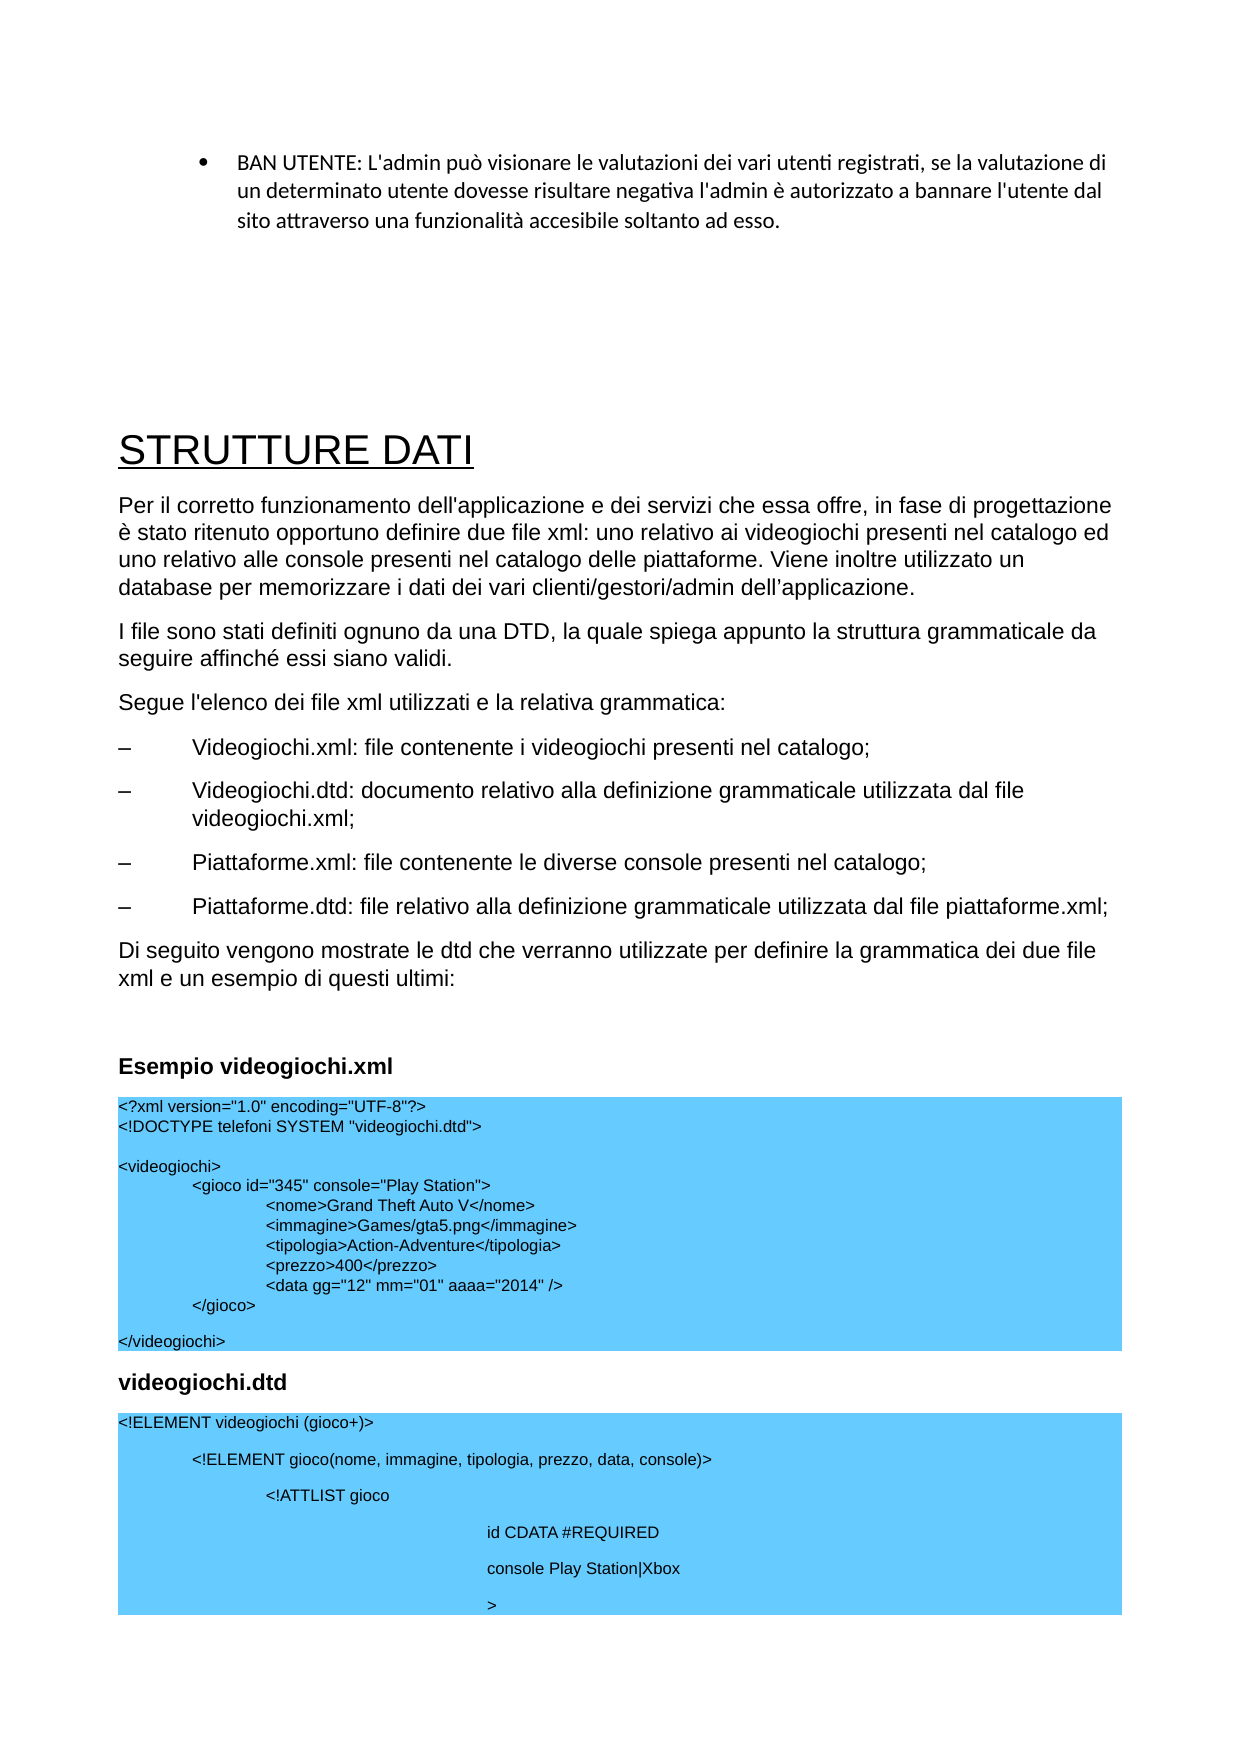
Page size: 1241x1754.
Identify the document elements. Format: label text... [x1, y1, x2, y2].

list Videogiochi.dtd: documento relativo alla definizione grammaticale utilizzata dal file videogiochi.xml; [118, 777, 1122, 831]
list Videogiochi.xml: file contenente i videogiochi presenti nel catalogo; [118, 733, 1122, 760]
text Per il corretto funzionamento dell'applicazione e dei servizi che essa offre, in fase di progettazione è stato ritenuto opportuno definire due file xml: uno relativo ai videogiochi presenti nel catalogo ed uno relativo alle console presenti nel catalogo delle piattaforme. Viene inoltre utilizzato un database per memorizzare i dati dei vari clienti/gestori/admin dell’applicazione. [118, 492, 1122, 600]
text <!ELEMENT videogiochi (gioco+)> [118, 1413, 1122, 1432]
text Segue l'elenco dei file xml utilizzati e la relativa grammatica: [118, 689, 1122, 716]
text > [118, 1596, 1122, 1615]
text id CDATA #REQUIRED [118, 1522, 1122, 1542]
text Di seguito vengono mostrate le dtd che verranno utilizzate per definire la grammatica dei due file xml e un esempio di questi ultimi: [118, 937, 1122, 991]
list Piattaforme.xml: file contenente le diverse console presenti nel catalogo; [118, 849, 1122, 875]
text I file sono stati definiti ognuno da una DTD, la quale spiega appunto la struttura grammaticale da seguire affinché essi siano validi. [118, 618, 1122, 672]
text Esempio videogiochi.xml [118, 1053, 1122, 1079]
text <!ATTLIST gioco [118, 1486, 1122, 1505]
text </videogiochi> [118, 1332, 1122, 1351]
text STRUTTURE DATI [118, 425, 1122, 473]
text console Play Station|Xbox [118, 1559, 1122, 1578]
list Piattaforme.dtd: file relativo alla definizione grammaticale utilizzata dal file piattaforme.xml; [118, 893, 1122, 919]
list BAN UTENTE: L'admin può visionare le valutazioni dei vari utenti registrati, se la valutazione di un determinato utente dovesse risultare negativa l'admin è autorizzato a bannare l'utente dal sito attraverso una funzionalità accesibile soltanto ad esso. [199, 148, 1122, 234]
text videogiochi.dtd [118, 1369, 1122, 1395]
text <?xml version="1.0" encoding="UTF-8"?> <!DOCTYPE telefoni SYSTEM "videogiochi.dtd"> <videogiochi> <gioco id="345" console="Play Station"> <nome>Grand Theft Auto V</nome> <immagine>Games/gta5.png</immagine> <tipologia>Action-Adventure</tipologia> <prezzo>400</prezzo> <data gg="12" mm="01" aaaa="2014" /> </gioco> [118, 1097, 1122, 1315]
text <!ELEMENT gioco(nome, immagine, tipologia, prezzo, data, console)> [118, 1449, 1122, 1468]
